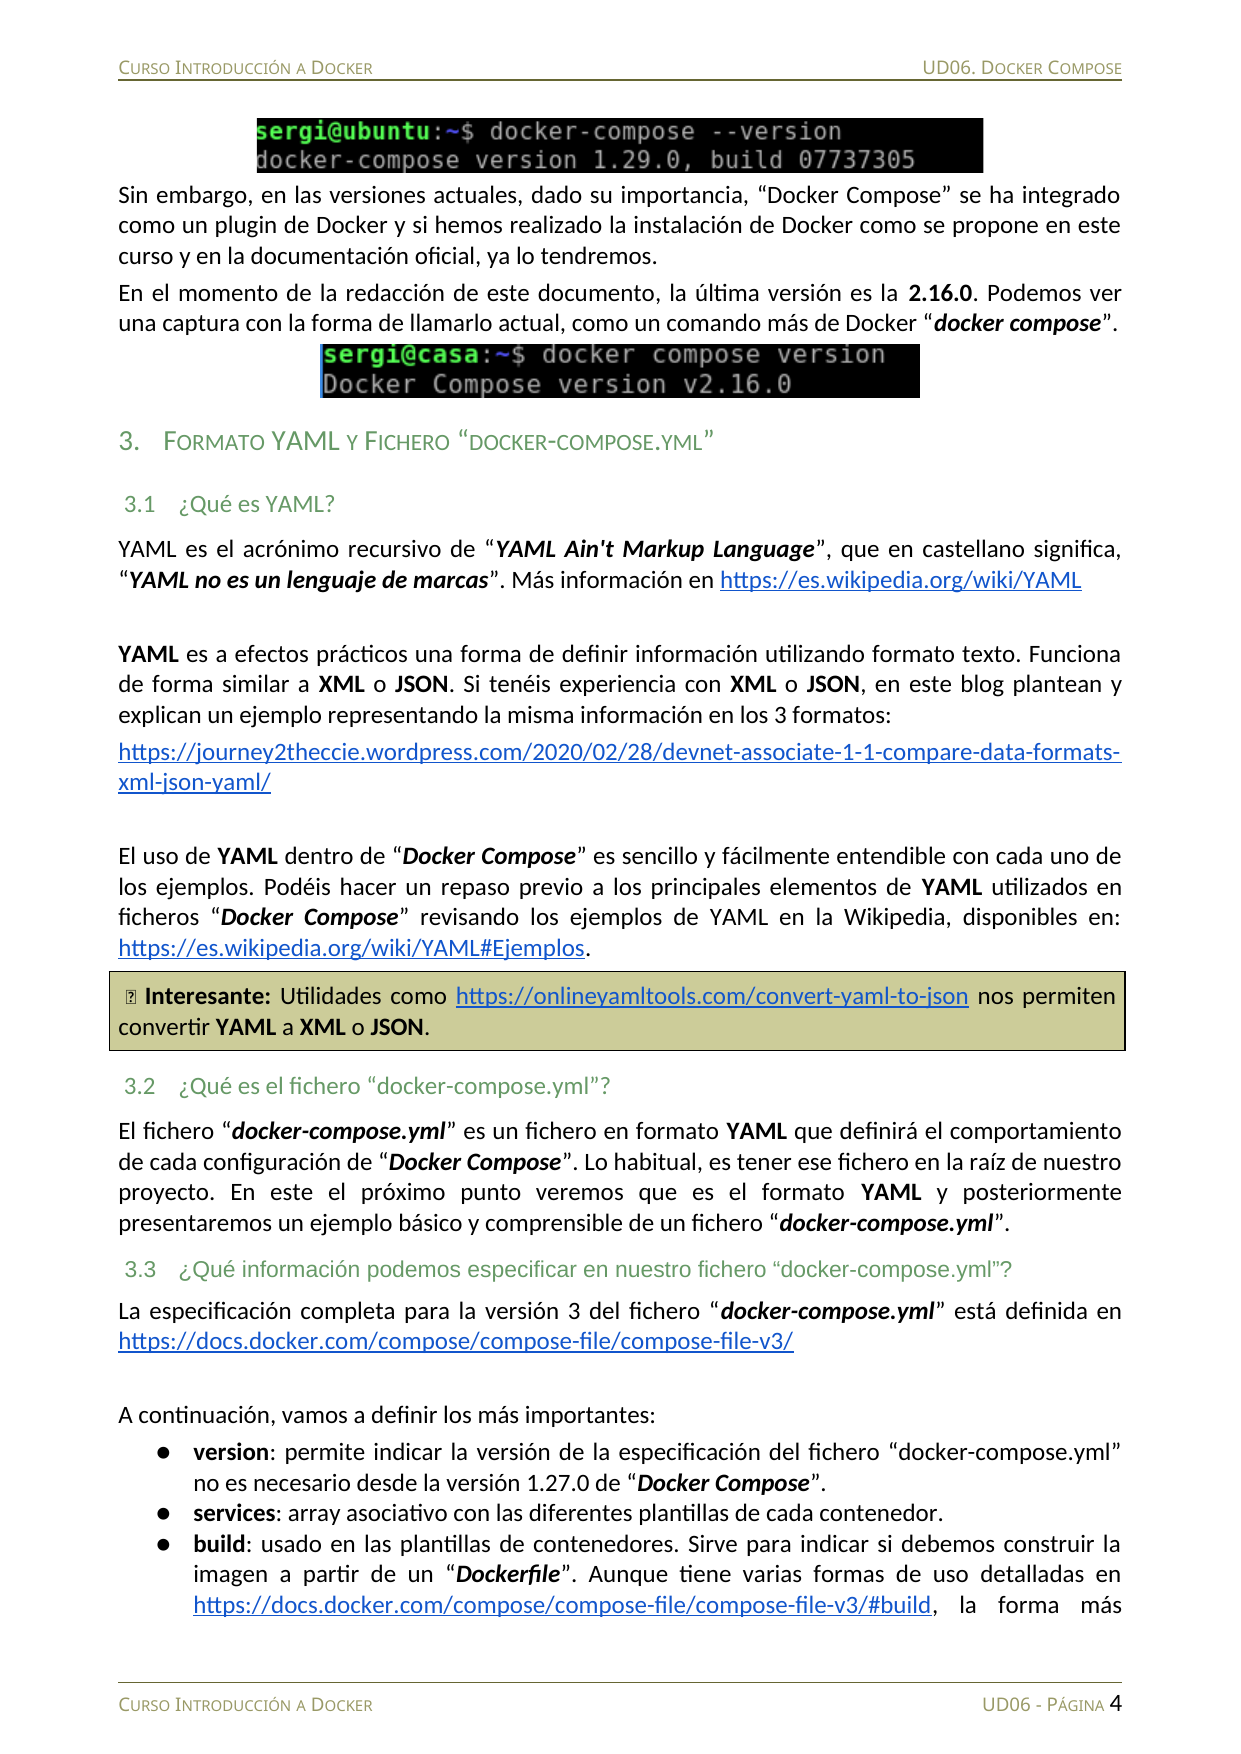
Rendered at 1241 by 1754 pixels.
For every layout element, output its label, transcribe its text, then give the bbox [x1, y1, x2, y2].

subtitle Formato YAML y Fichero “docker-compose.yml” [118, 422, 1122, 458]
text El uso de YAML dentro de “Docker Compose” es sencillo y fácilmente entendible con cada uno de los ejemplos. Podéis hacer un repaso previo a los principales elementos de YAML utilizados en ficheros “Docker Compose” revisando los ejemplos de YAML en la Wikipedia, disponibles en: https://es.wikipedia.org/wiki/YAML#Ejemplos. [118, 840, 1122, 962]
text A continuación, vamos a definir los más importantes: [118, 1399, 1122, 1430]
text El fichero “docker-compose.yml” es un fichero en formato YAML que definirá el comportamiento de cada configuración de “Docker Compose”. Lo habitual, es tener ese fichero en la raíz de nuestro proyecto. En este el próximo punto veremos que es el formato YAML y posteriormente presentaremos un ejemplo básico y comprensible de un fichero “docker-compose.yml”. [118, 1115, 1122, 1237]
text 💬 Interesante: Utilidades como https://onlineyamltools.com/convert-yaml-to-json nos permiten convertir YAML a XML o JSON. [110, 972, 1124, 1050]
text La especificación completa para la versión 3 del fichero “docker-compose.yml” está definida en https://docs.docker.com/compose/compose-file/compose-file-v3/ [118, 1295, 1122, 1356]
subtitle ¿Qué es YAML? [118, 488, 1122, 518]
subtitle ¿Qué información podemos especificar en nuestro fichero “docker-compose.yml”? [118, 1256, 1122, 1282]
list services: array asociativo con las diferentes plantillas de cada contenedor. [156, 1497, 1122, 1528]
picture [320, 344, 920, 398]
list build: usado en las plantillas de contenedores. Sirve para indicar si debemos construir la imagen a partir de un “Dockerfile”. Aunque tiene varias formas de uso detalladas en https://docs.docker.com/compose/compose-file/compose-file-v3/#build, la forma más [156, 1528, 1122, 1619]
text En el momento de la redacción de este documento, la última versión es la 2.16.0. Podemos ver una captura con la forma de llamarlo actual, como un comando más de Docker “docker compose”. [118, 277, 1122, 338]
text xml-json-yaml/ [118, 763, 1122, 797]
list version: permite indicar la versión de la especificación del fichero “docker-compose.yml” no es necesario desde la versión 1.27.0 de “Docker Compose”. [156, 1436, 1122, 1497]
text https://journey2theccie.wordpress.com/2020/02/28/devnet-associate-1-1-compare-data-formats- [118, 736, 1122, 762]
picture [256, 118, 984, 173]
subtitle ¿Qué es el fichero “docker-compose.yml”? [118, 1070, 1122, 1100]
text YAML es a efectos prácticos una forma de definir información utilizando formato texto. Funciona de forma similar a XML o JSON. Si tenéis experiencia con XML o JSON, en este blog plantean y explican un ejemplo representando la misma información en los 3 formatos: [118, 638, 1122, 729]
text YAML es el acrónimo recursivo de “YAML Ain't Markup Language”, que en castellano significa, “YAML no es un lenguaje de marcas”. Más información en https://es.wikipedia.org/wiki/YAML [118, 533, 1122, 594]
text Sin embargo, en las versiones actuales, dado su importancia, “Docker Compose” se ha integrado como un plugin de Docker y si hemos realizado la instalación de Docker como se propone en este curso y en la documentación oficial, ya lo tendremos. [118, 179, 1122, 270]
